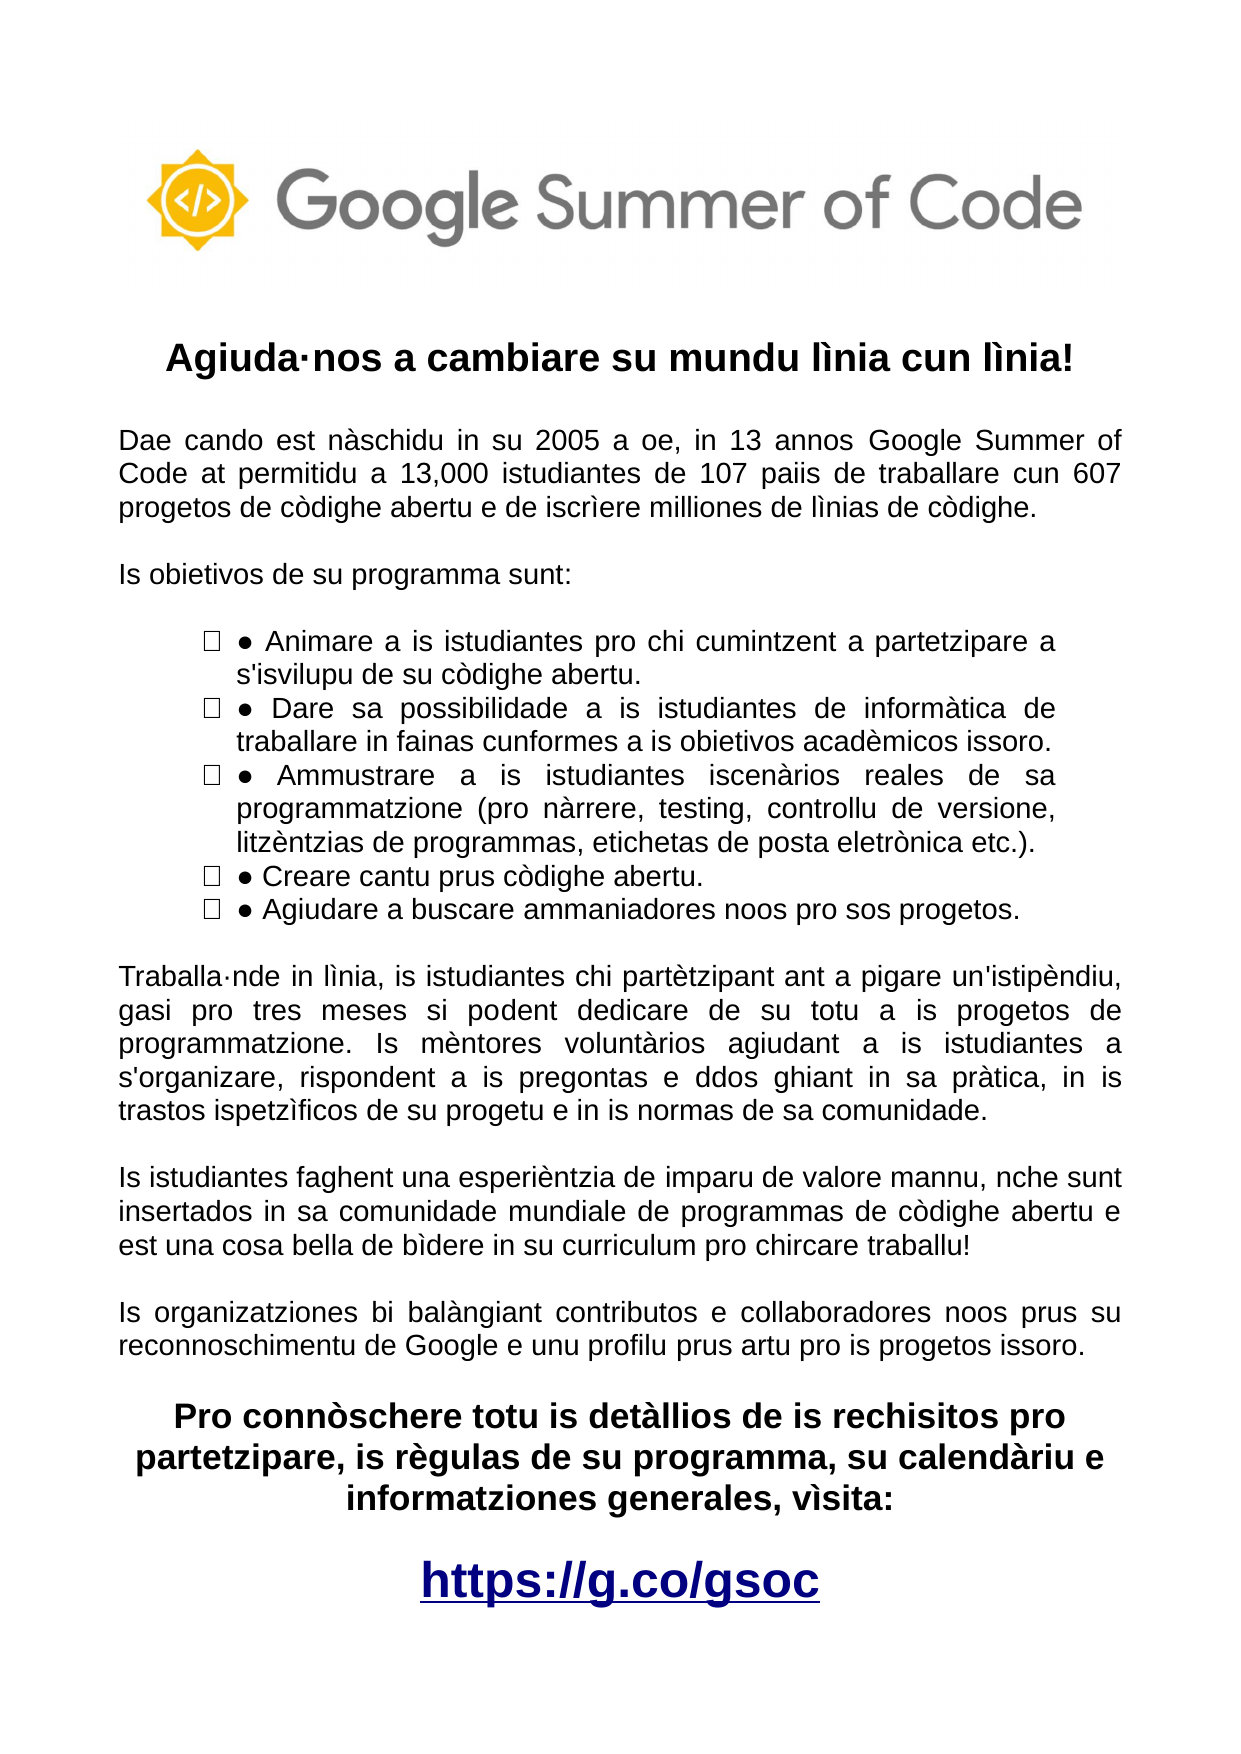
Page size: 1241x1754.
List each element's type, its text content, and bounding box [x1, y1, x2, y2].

text Is obietivos de su programma sunt: [118, 557, 1122, 590]
text Agiuda·nos a cambiare su mundu lìnia cun lìnia! [118, 334, 1122, 379]
picture [118, 118, 1123, 289]
list ● Ammustrare a is istudiantes iscenàrios reales de sa programmatzione (pro nàrrere, testing, controllu de versione, litzèntzias de programmas, etichetas de posta eletrònica etc.). [201, 758, 1057, 858]
text Pro connòschere totu is detàllios de is rechisitos pro partetzipare, is règulas de su programma, su calendàriu e informatziones generales, vìsita: [118, 1395, 1122, 1517]
text https://g.co/gsoc [118, 1551, 1122, 1608]
text Dae cando est nàschidu in su 2005 a oe, in 13 annos Google Summer of Code at permitidu a 13,000 istudiantes de 107 paiis de traballare cun 607 progetos de còdighe abertu e de iscrìere milliones de lìnias de còdighe. [118, 422, 1122, 523]
list ● Dare sa possibilidade a is istudiantes de informàtica de traballare in fainas cunformes a is obietivos acadèmicos issoro. [201, 691, 1057, 758]
text Is organizatziones bi balàngiant contributos e collaboradores noos prus su reconnoschimentu de Google e unu profilu prus artu pro is progetos issoro. [118, 1294, 1122, 1362]
list ● Agiudare a buscare ammaniadores noos pro sos progetos. [201, 892, 1057, 926]
list ● Creare cantu prus còdighe abertu. [201, 858, 1057, 892]
text Traballa·nde in lìnia, is istudiantes chi partètzipant ant a pigare un'istipèndiu, gasi pro tres meses si podent dedicare de su totu a is progetos de programmatzione. Is mèntores voluntàrios agiudant a is istudiantes a s'organizare, rispondent a is pregontas e ddos ghiant in sa pràtica, in is trastos ispetzìficos de su progetu e in is normas de sa comunidade. [118, 959, 1122, 1127]
list ● Animare a is istudiantes pro chi cumintzent a partetzipare a s'isvilupu de su còdighe abertu. [201, 624, 1057, 691]
text Is istudiantes faghent una esperièntzia de imparu de valore mannu, nche sunt insertados in sa comunidade mundiale de programmas de còdighe abertu e est una cosa bella de bìdere in su curriculum pro chircare traballu! [118, 1160, 1122, 1261]
